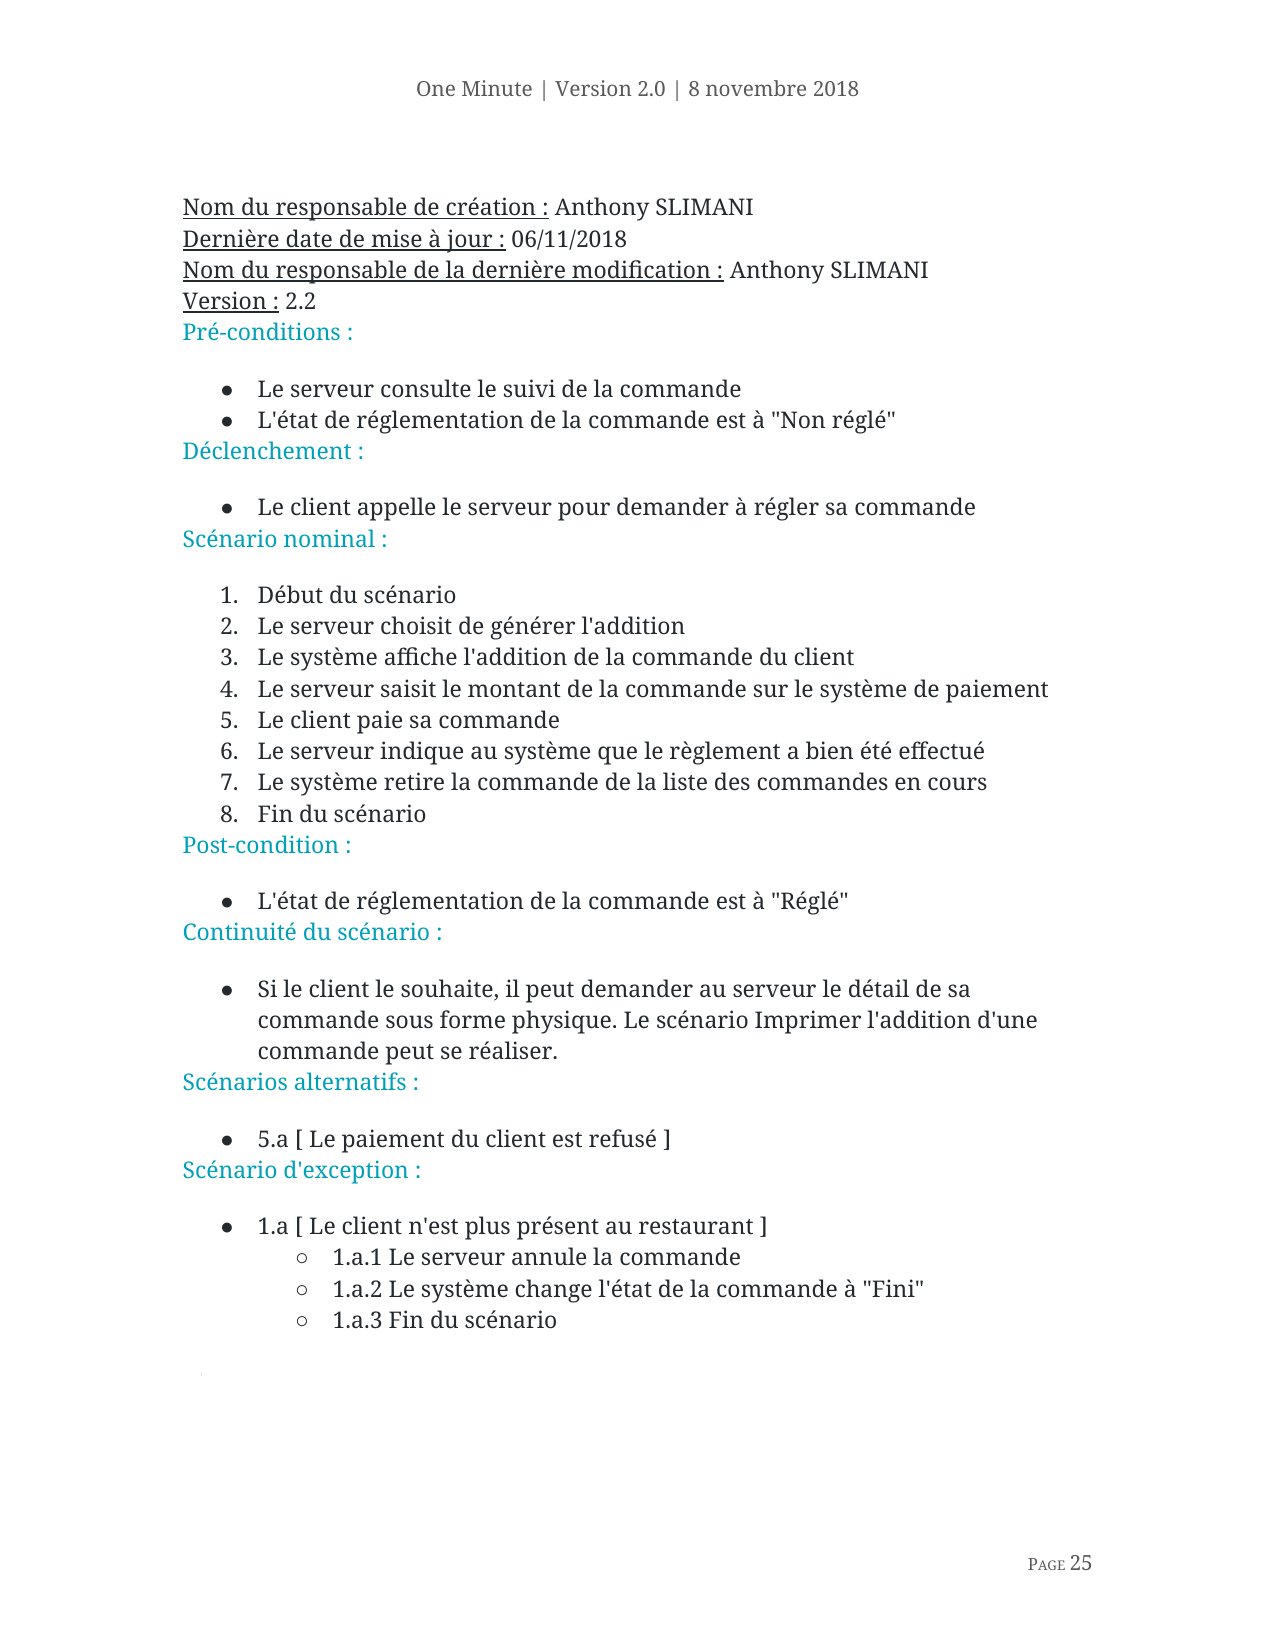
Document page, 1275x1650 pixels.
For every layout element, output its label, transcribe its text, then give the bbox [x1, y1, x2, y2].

list Le système affiche l'addition de la commande du client [220, 641, 1093, 672]
list Si le client le souhaite, il peut demander au serveur le détail de sa commande sous forme physique. Le scénario Imprimer l'addition d'une commande peut se réaliser. [220, 972, 1093, 1066]
list 1.a.3 Fin du scénario [295, 1304, 1093, 1335]
list Début du scénario [220, 579, 1093, 610]
list 5.a [ Le paiement du client est refusé ] [220, 1122, 1093, 1154]
list 1.a.1 Le serveur annule la commande [295, 1241, 1093, 1272]
text Version : 2.2 [182, 285, 1093, 316]
text Nom du responsable de création : Anthony SLIMANI [182, 191, 1093, 222]
list L'état de réglementation de la commande est à "Non réglé" [220, 404, 1093, 435]
list Le client appelle le serveur pour demander à régler sa commande [220, 491, 1093, 522]
list Le serveur consulte le suivi de la commande [220, 372, 1093, 404]
list Fin du scénario [220, 797, 1093, 829]
text Déclenchement : [182, 435, 1093, 466]
list Le serveur indique au système que le règlement a bien été effectué [220, 735, 1093, 766]
list Le serveur choisit de générer l'addition [220, 610, 1093, 641]
list L'état de réglementation de la commande est à "Réglé" [220, 885, 1093, 916]
list 1.a.2 Le système change l'état de la commande à "Fini" [295, 1272, 1093, 1304]
text Continuité du scénario : [182, 916, 1093, 947]
text Pré-conditions : [182, 316, 1093, 347]
list Le système retire la commande de la liste des commandes en cours [220, 766, 1093, 797]
text Dernière date de mise à jour : 06/11/2018 [182, 222, 1093, 254]
text Scénario nominal : [182, 522, 1093, 554]
list Le client paie sa commande [220, 704, 1093, 735]
list Le serveur saisit le montant de la commande sur le système de paiement [220, 672, 1093, 704]
text Scénarios alternatifs : [182, 1066, 1093, 1097]
text Nom du responsable de la dernière modification : Anthony SLIMANI [182, 254, 1093, 285]
list 1.a [ Le client n'est plus présent au restaurant ] [220, 1210, 1093, 1241]
text Post-condition : [182, 829, 1093, 860]
text Scénario d'exception : [182, 1154, 1093, 1185]
